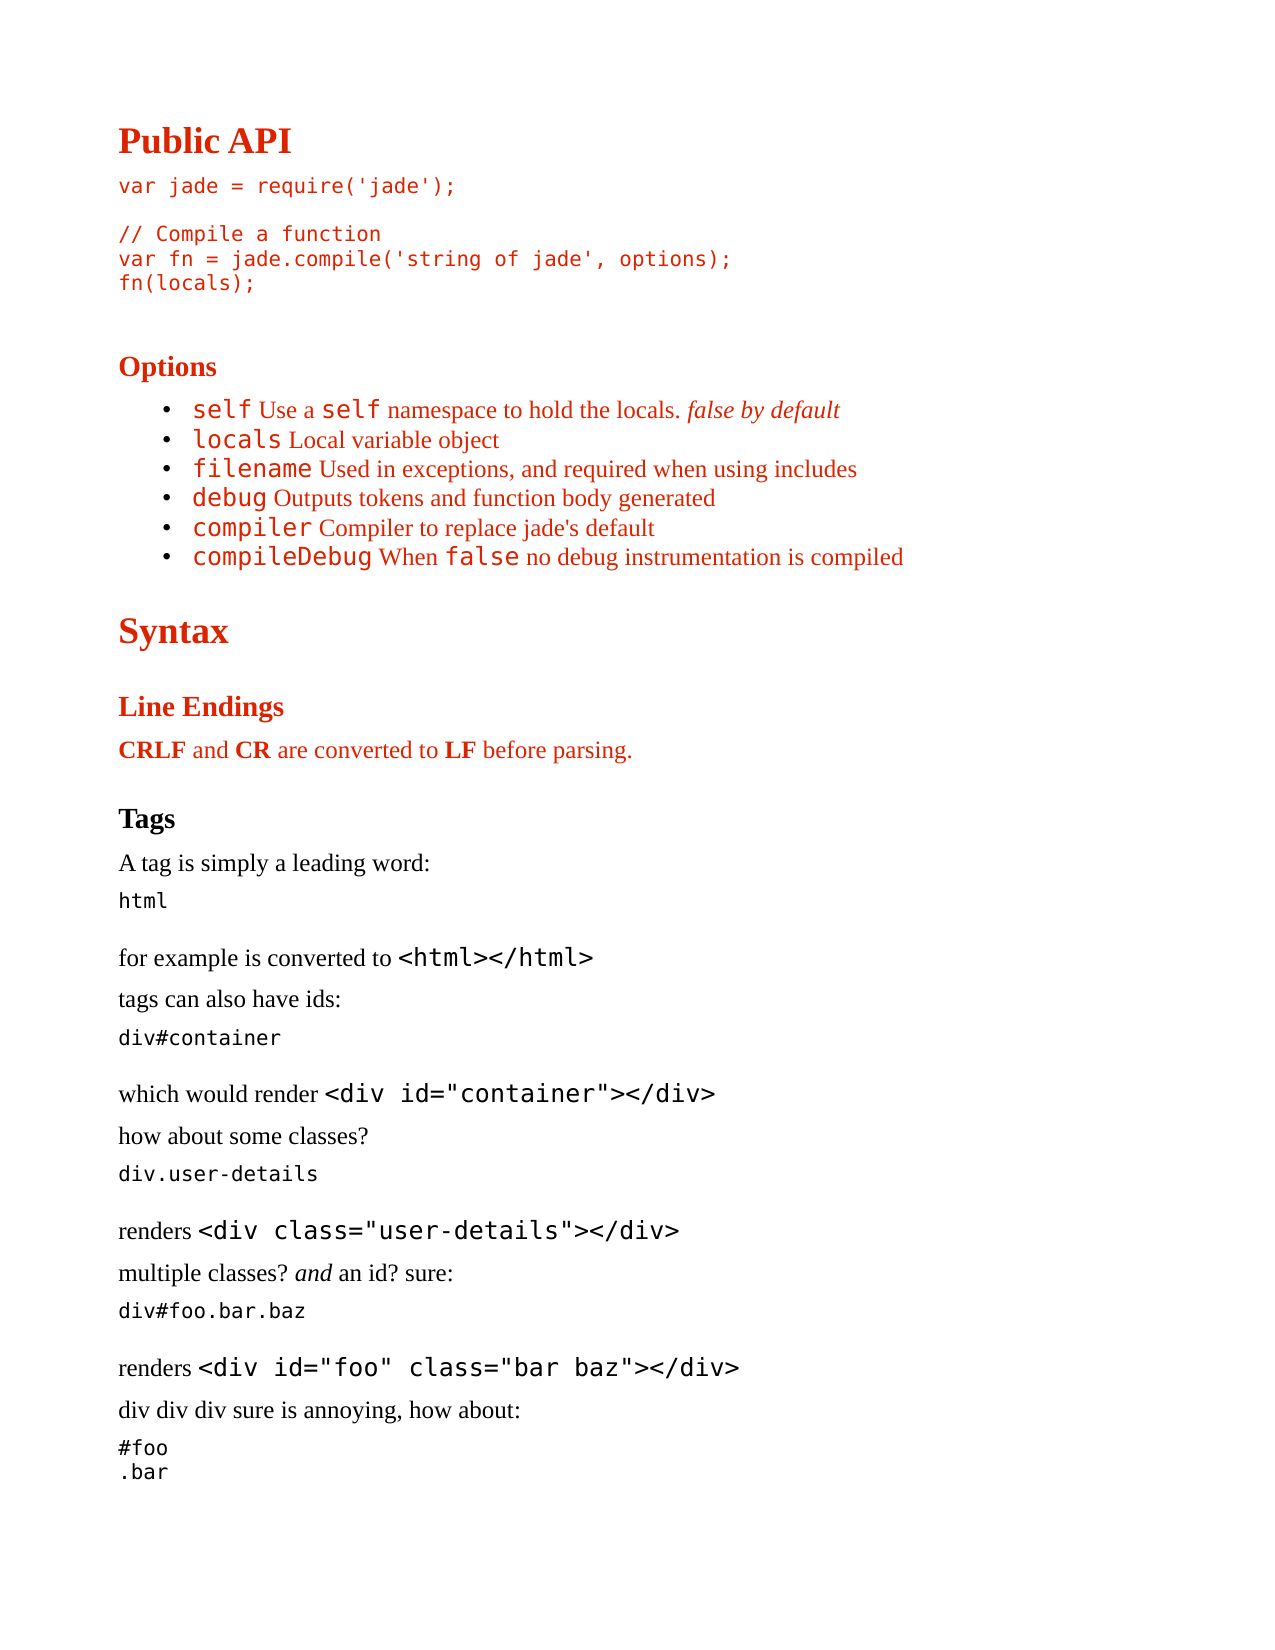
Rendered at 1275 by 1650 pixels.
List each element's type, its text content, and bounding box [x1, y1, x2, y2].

list filename Used in exceptions, and required when using includes [162, 454, 1157, 483]
text // Compile a function [118, 222, 1157, 247]
text div.user-details [118, 1162, 1157, 1187]
text tags can also have ids: [118, 984, 1157, 1013]
text var fn = jade.compile('string of jade', options); [118, 247, 1157, 271]
text #foo [118, 1436, 1157, 1460]
text CRLF and CR are converted to LF before parsing. [118, 735, 1157, 764]
text multiple classes? and an id? sure: [118, 1258, 1157, 1287]
text which would render <div id="container"></div> [118, 1079, 1157, 1109]
subtitle Options [118, 349, 1157, 383]
subtitle Line Endings [118, 689, 1157, 723]
text for example is converted to <html></html> [118, 943, 1157, 972]
subtitle Syntax [118, 609, 1157, 652]
text A tag is simply a leading word: [118, 848, 1157, 876]
list locals Local variable object [162, 425, 1157, 454]
text renders <div id="foo" class="bar baz"></div> [118, 1353, 1157, 1382]
text var jade = require('jade'); [118, 174, 1157, 198]
text .bar [118, 1460, 1157, 1484]
text div#container [118, 1026, 1157, 1050]
list compileDebug When false no debug instrumentation is compiled [162, 542, 1157, 571]
text fn(locals); [118, 271, 1157, 295]
text renders <div class="user-details"></div> [118, 1216, 1157, 1246]
subtitle Public API [118, 118, 1157, 161]
subtitle Tags [118, 802, 1157, 835]
list debug Outputs tokens and function body generated [162, 483, 1157, 513]
text div div div sure is annoying, how about: [118, 1395, 1157, 1423]
list compiler Compiler to replace jade's default [162, 513, 1157, 542]
text how about some classes? [118, 1121, 1157, 1150]
list self Use a self namespace to hold the locals. false by default [162, 396, 1157, 425]
text html [118, 889, 1157, 913]
text div#foo.bar.baz [118, 1299, 1157, 1323]
